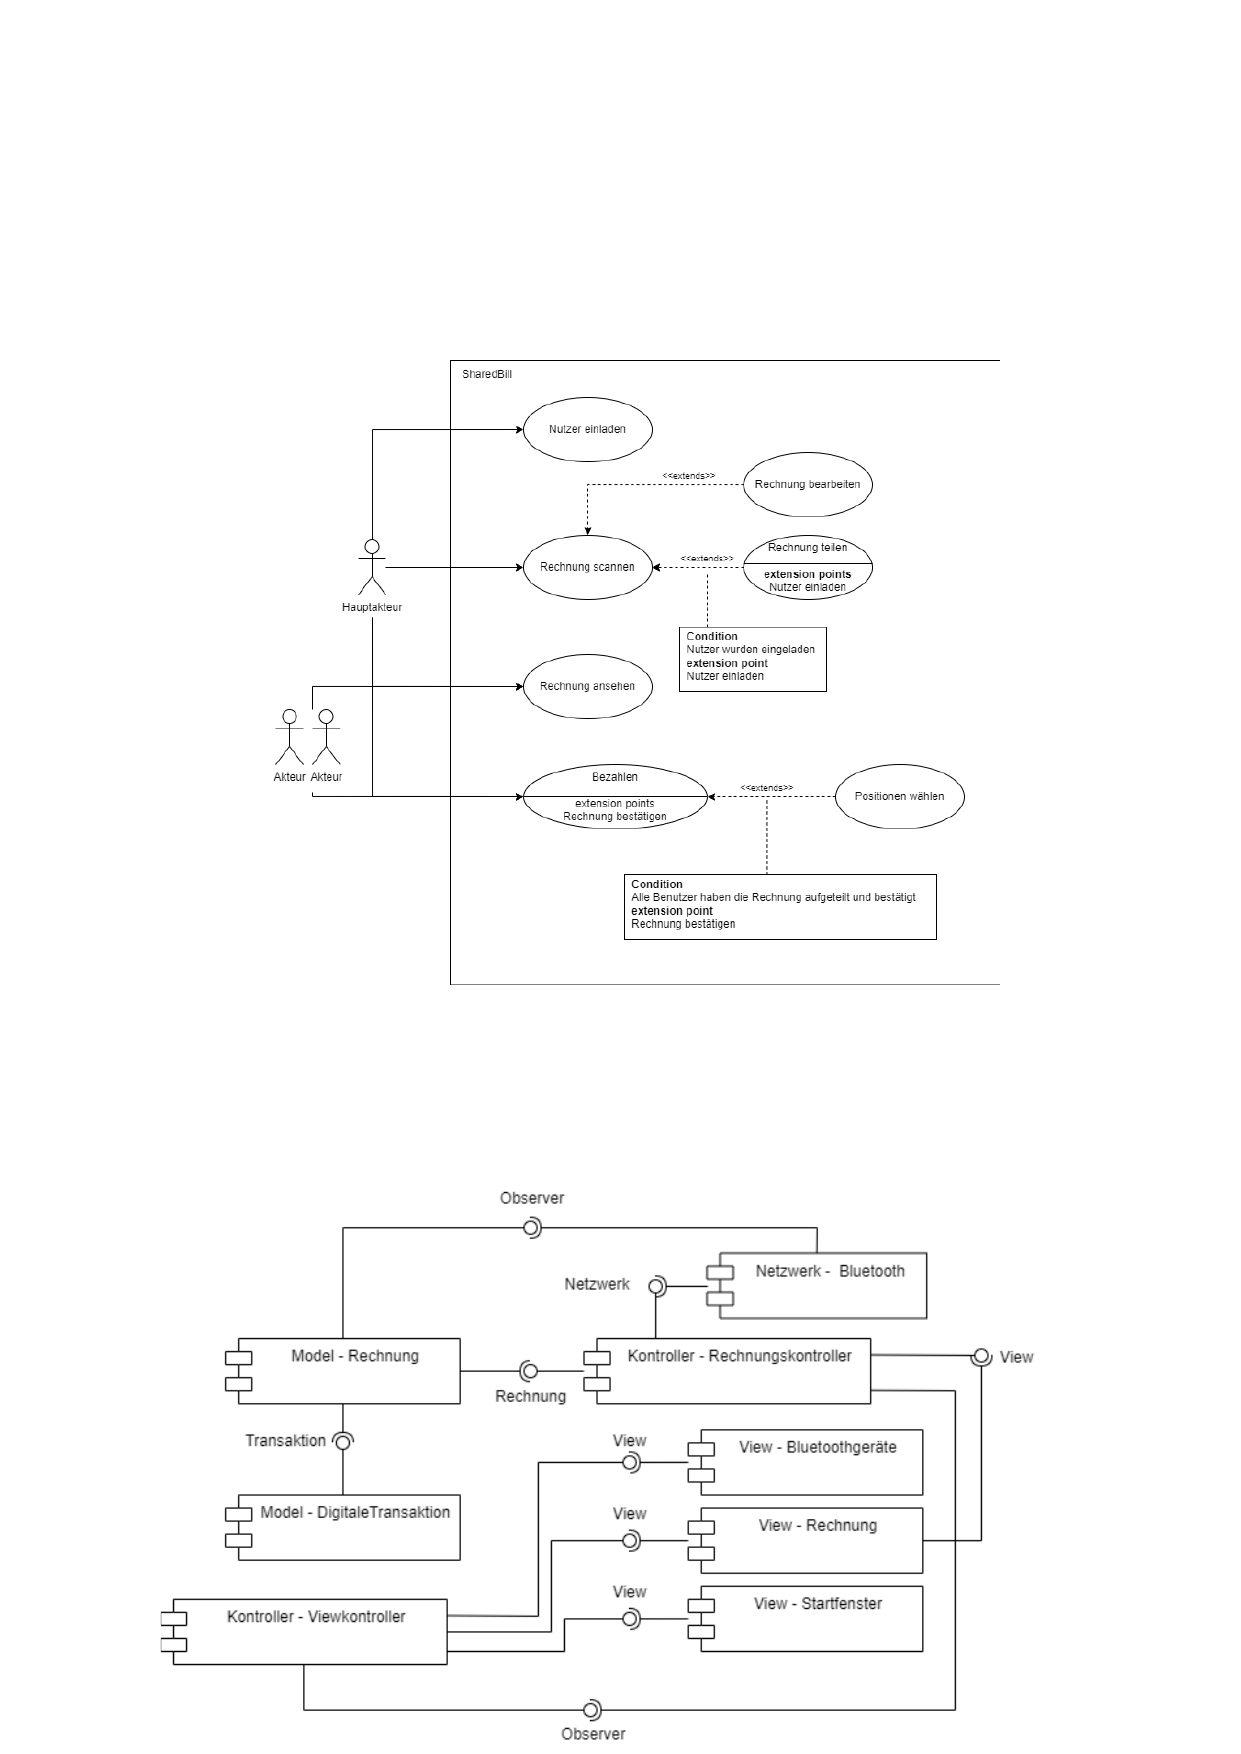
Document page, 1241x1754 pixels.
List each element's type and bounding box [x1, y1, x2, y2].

picture [160, 1179, 1050, 1754]
picture [273, 360, 1000, 985]
